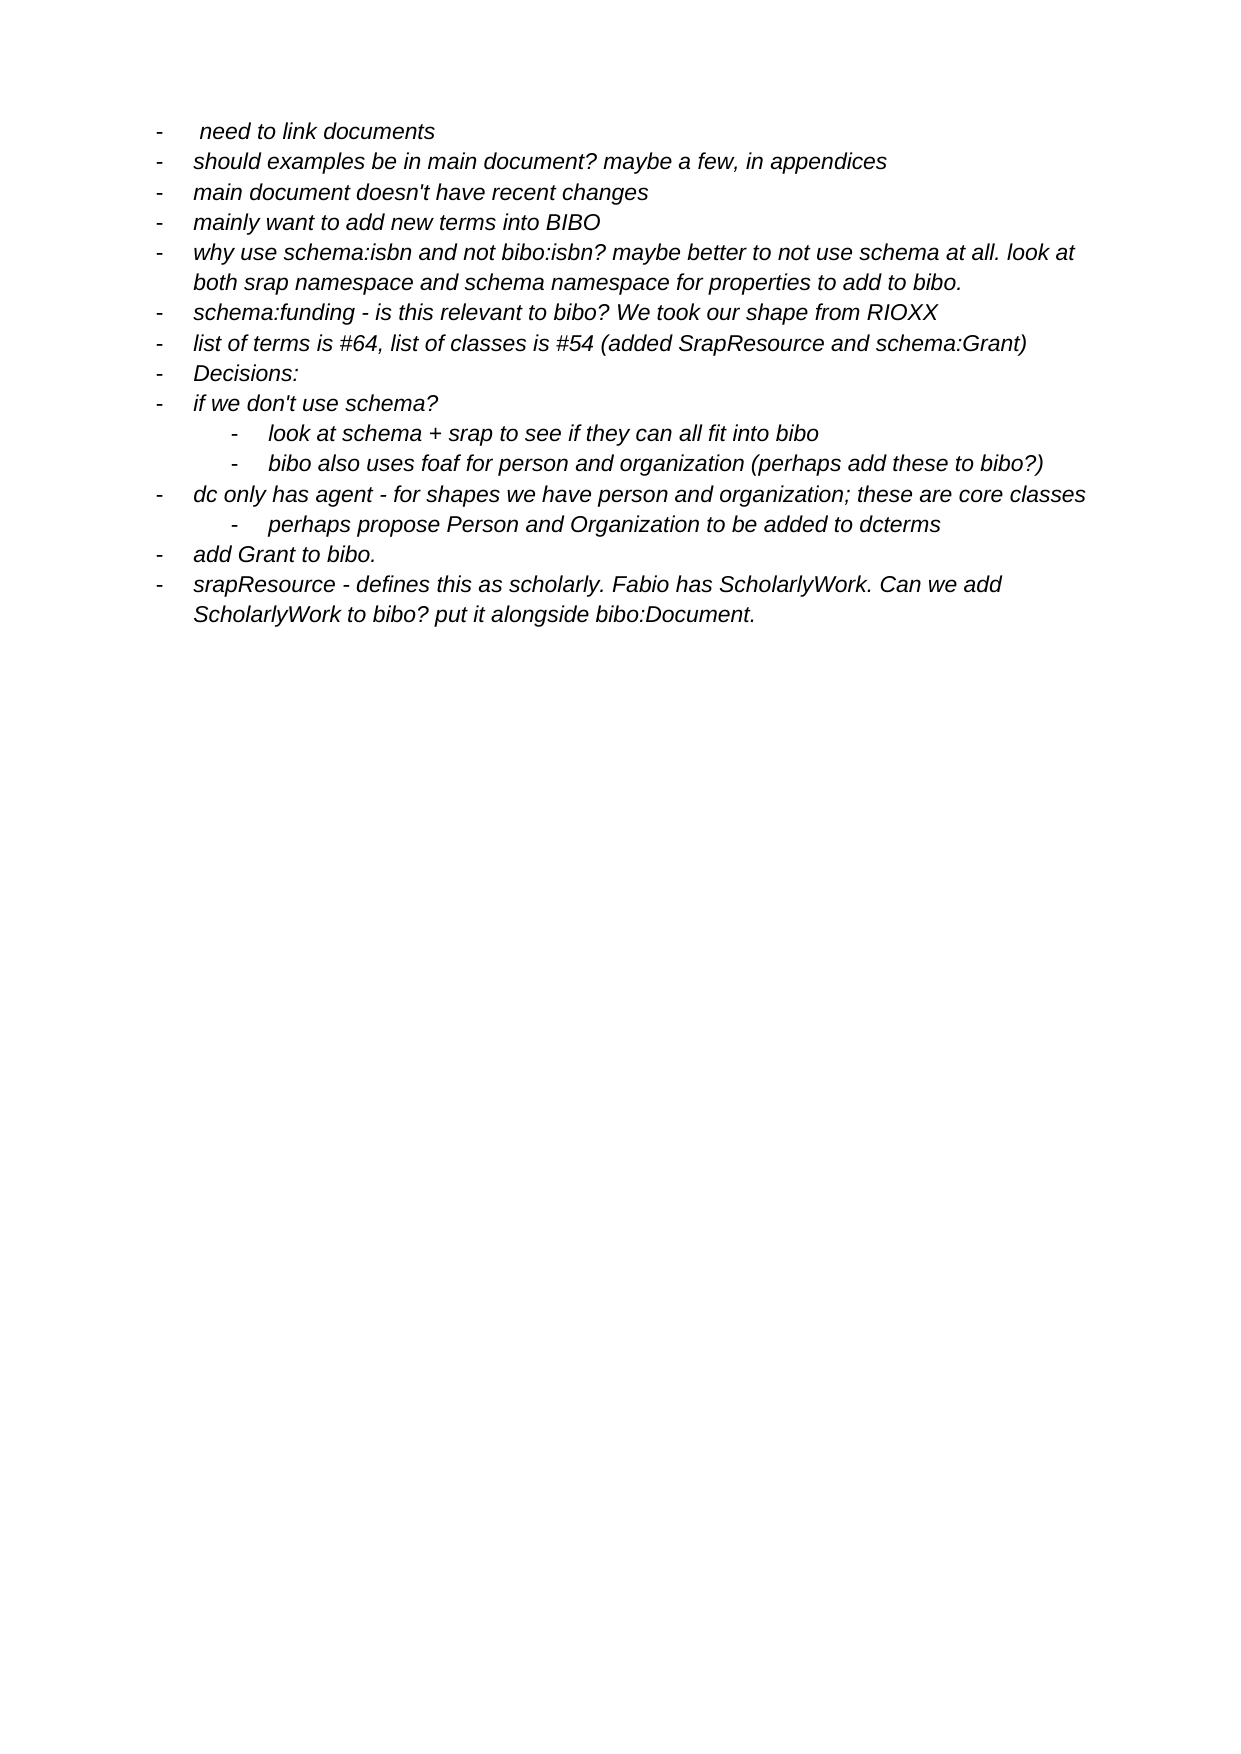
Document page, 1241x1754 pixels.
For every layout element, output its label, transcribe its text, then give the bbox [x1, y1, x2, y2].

list dc only has agent - for shapes we have person and organization; these are core classes [156, 481, 1122, 507]
list need to link documents [156, 118, 1122, 144]
list if we don't use schema? [156, 390, 1122, 416]
list Decisions: [156, 360, 1122, 386]
list srapResource - defines this as scholarly. Fabio has ScholarlyWork. Can we add ScholarlyWork to bibo? put it alongside bibo:Document. [156, 571, 1122, 628]
list add Grant to bibo. [156, 541, 1122, 567]
list mainly want to add new terms into BIBO [156, 209, 1122, 235]
list look at schema + srap to see if they can all fit into bibo [231, 420, 1122, 447]
list main document doesn't have recent changes [156, 178, 1122, 205]
list schema:funding - is this relevant to bibo? We took our shape from RIOXX [156, 299, 1122, 326]
list bibo also uses foaf for person and organization (perhaps add these to bibo?) [231, 450, 1122, 477]
list list of terms is #64, list of classes is #54 (added SrapResource and schema:Grant) [156, 329, 1122, 356]
list perhaps propose Person and Organization to be added to dcterms [231, 511, 1122, 537]
list should examples be in main document? maybe a few, in appendices [156, 148, 1122, 175]
list why use schema:isbn and not bibo:isbn? maybe better to not use schema at all. look at both srap namespace and schema namespace for properties to add to bibo. [156, 239, 1122, 296]
